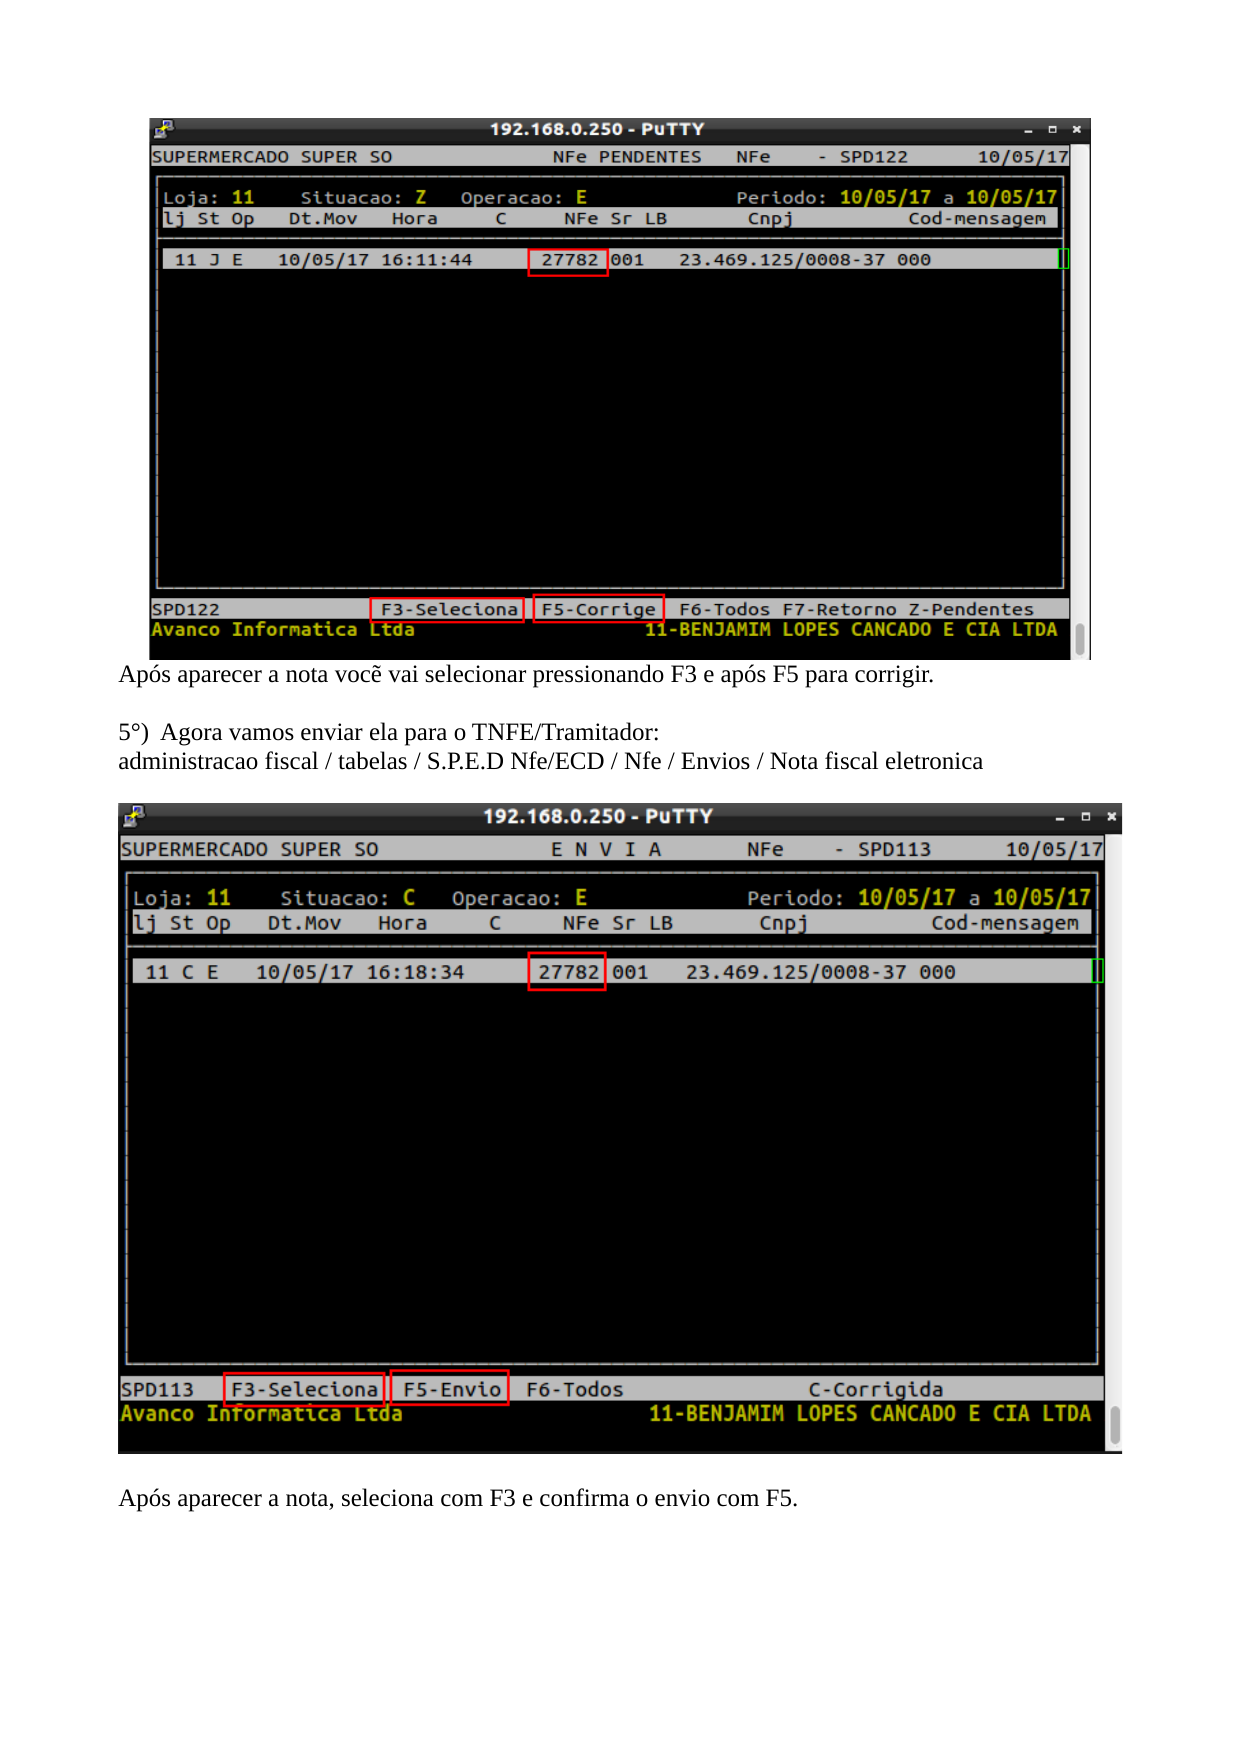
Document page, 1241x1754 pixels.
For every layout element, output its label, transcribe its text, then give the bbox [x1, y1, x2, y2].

text Após aparecer a nota vocẽ vai selecionar pressionando F3 e após F5 para corrigir. [118, 118, 1122, 688]
text 5°) Agora vamos enviar ela para o TNFE/Tramitador: [118, 717, 1122, 746]
picture [118, 803, 1123, 1454]
picture [149, 118, 1091, 660]
text Após aparecer a nota, seleciona com F3 e confirma o envio com F5. [118, 1483, 1122, 1511]
text administracao fiscal / tabelas / S.P.E.D Nfe/ECD / Nfe / Envios / Nota fiscal eletronica [118, 746, 1122, 774]
